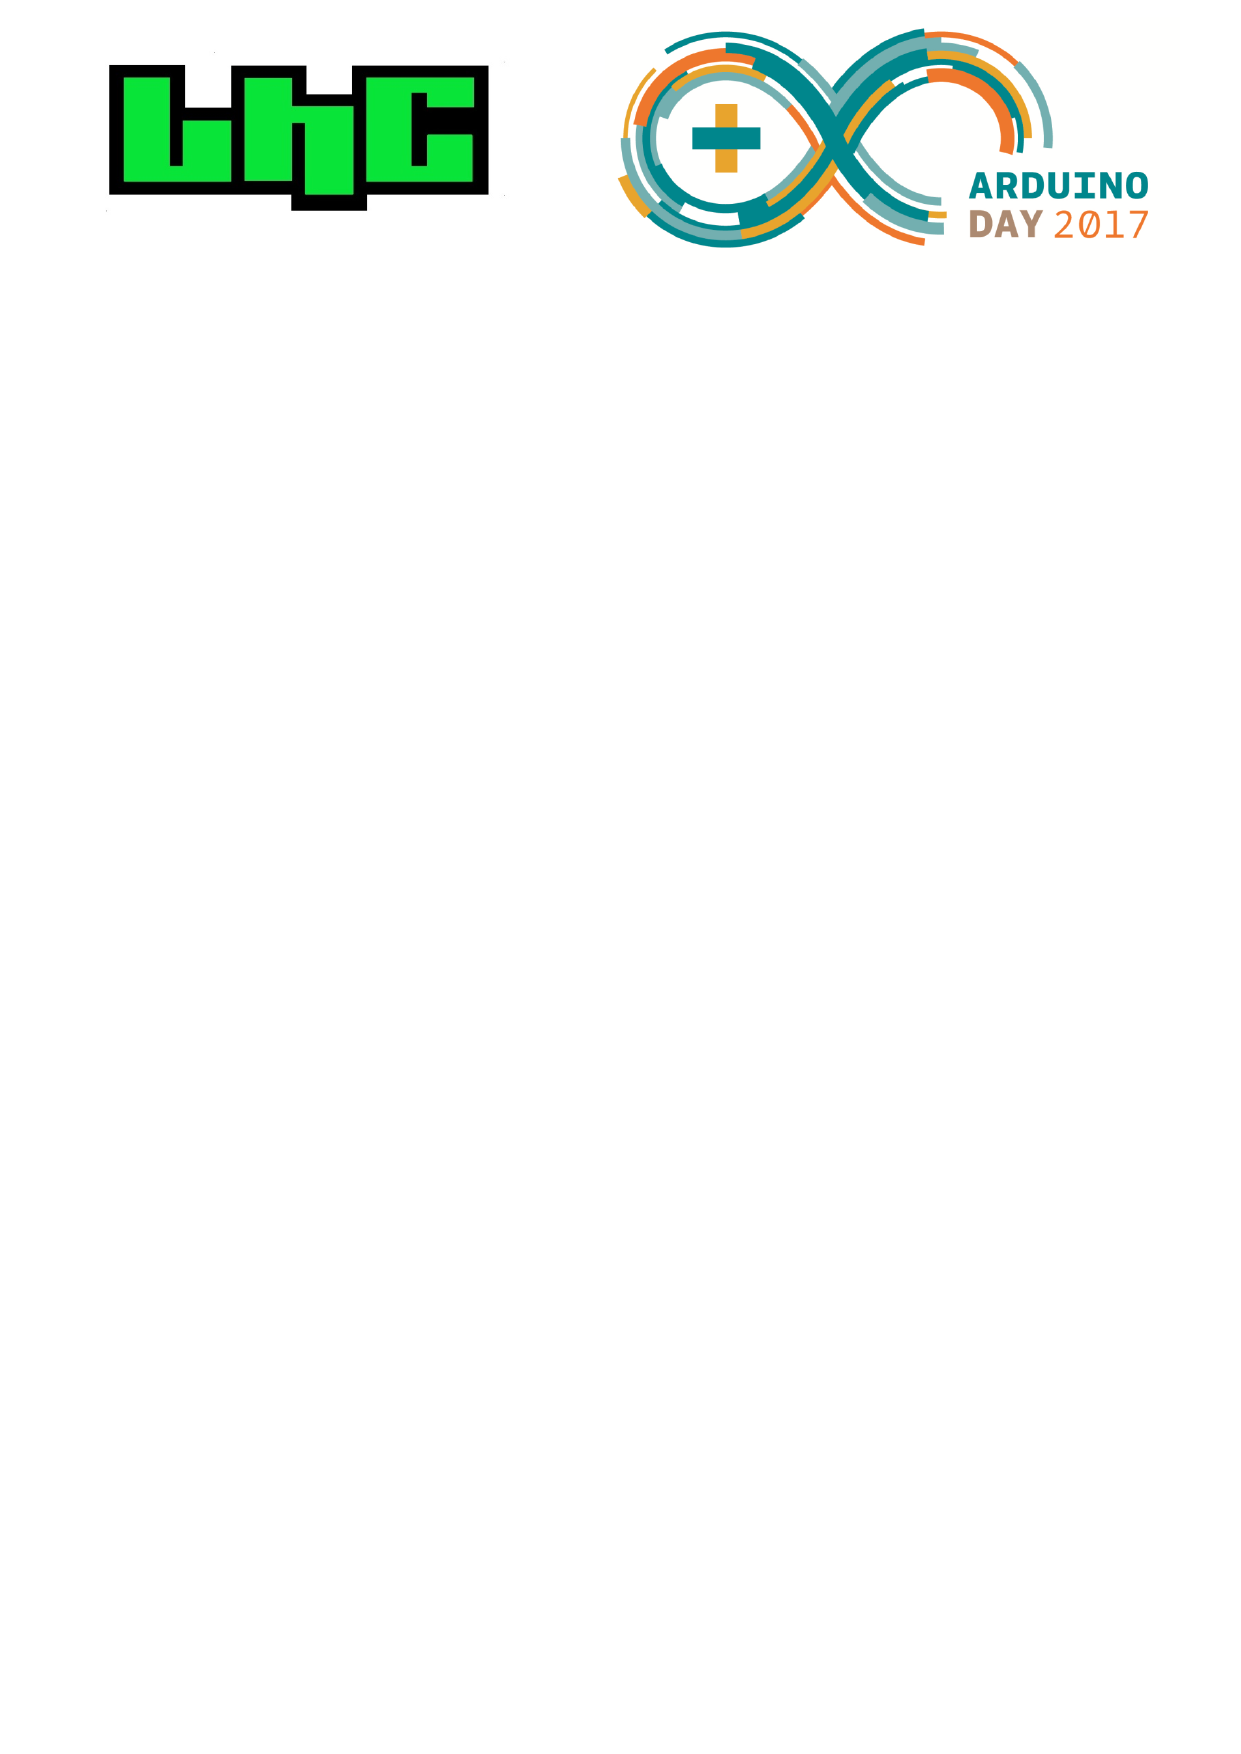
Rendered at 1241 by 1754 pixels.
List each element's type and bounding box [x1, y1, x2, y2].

picture [606, 17, 1184, 276]
picture [29, 12, 564, 271]
